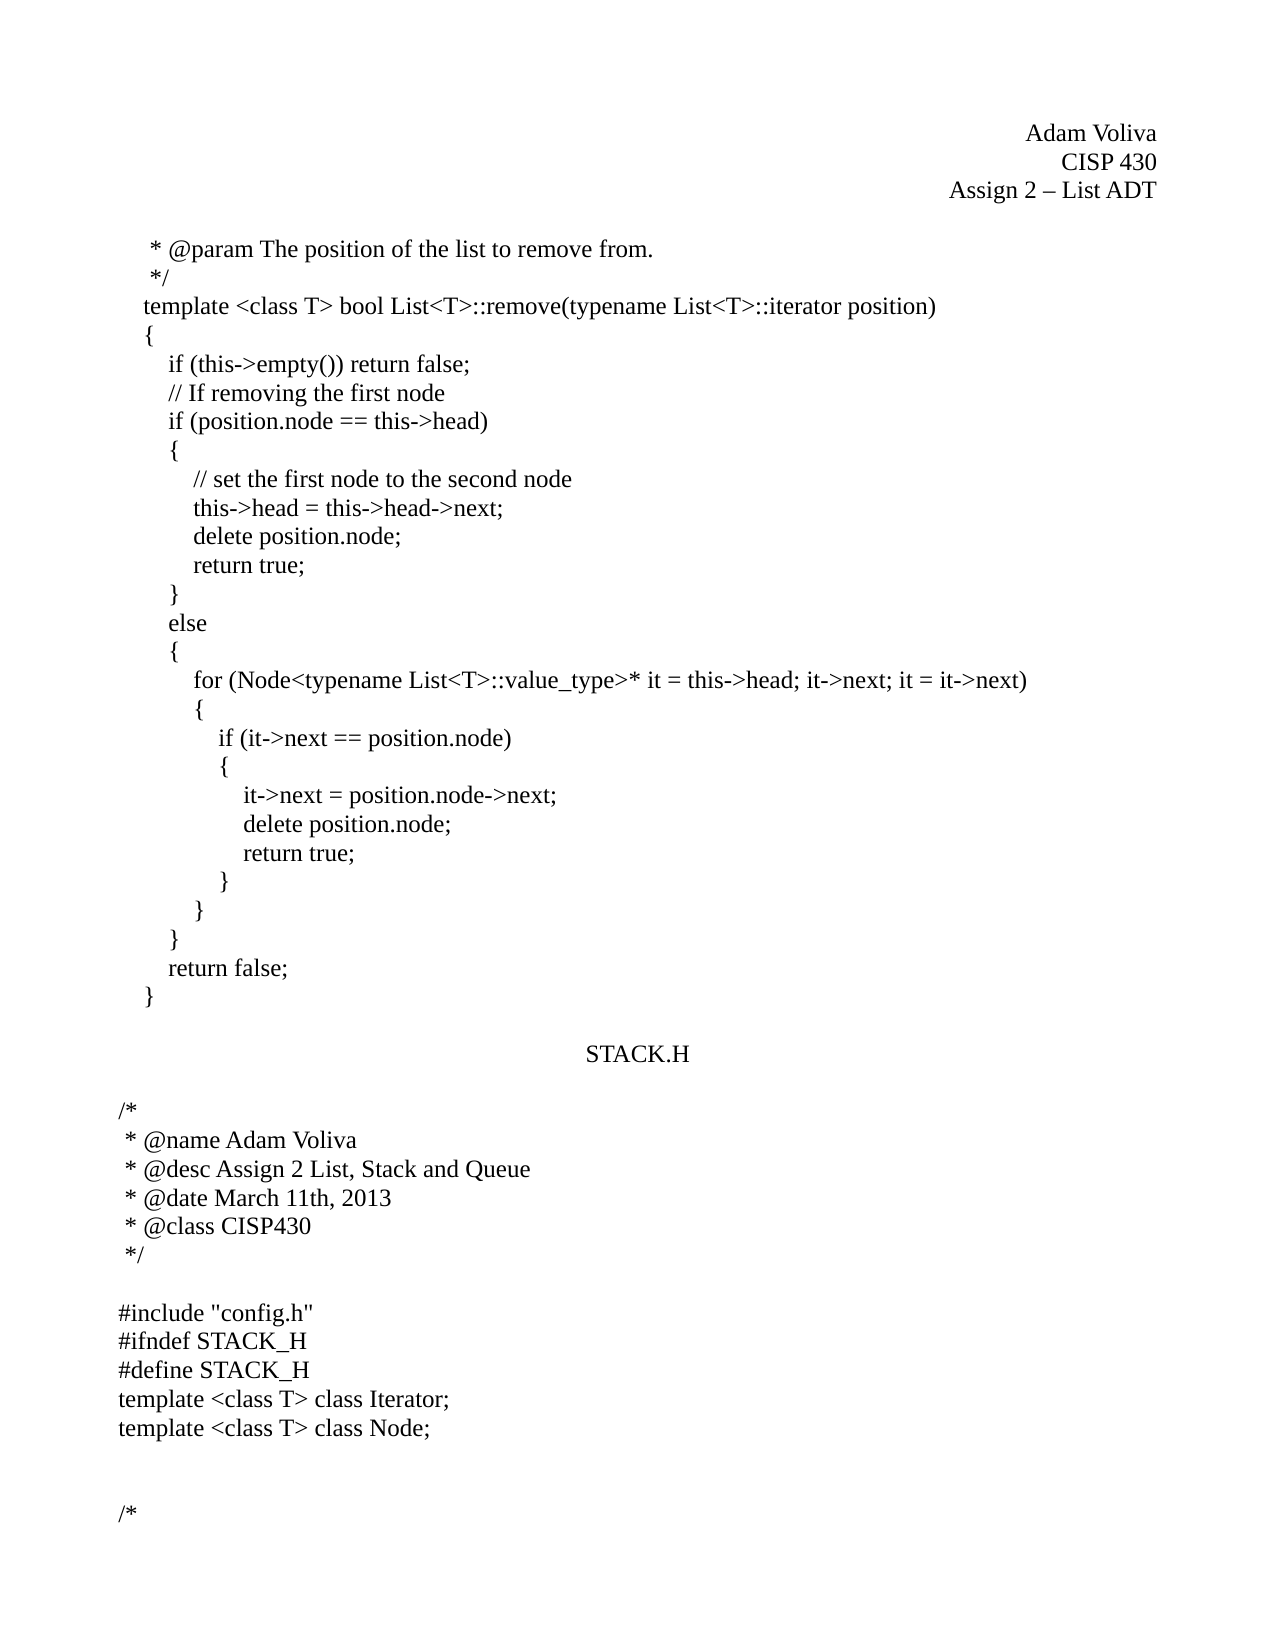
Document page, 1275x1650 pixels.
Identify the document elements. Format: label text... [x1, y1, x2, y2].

text { [118, 694, 1157, 723]
text } [118, 981, 1157, 1010]
text if (this->empty()) return false; [118, 349, 1157, 378]
text template <class T> class Node; [118, 1413, 1157, 1441]
text { [118, 751, 1157, 780]
text * @param The position of the list to remove from. [118, 234, 1157, 263]
text #define STACK_H [118, 1355, 1157, 1384]
text /* [118, 1096, 1157, 1125]
text */ [118, 1240, 1157, 1269]
text this->head = this->head->next; [118, 493, 1157, 521]
text * @class CISP430 [118, 1211, 1157, 1240]
text else [118, 608, 1157, 636]
text } [118, 895, 1157, 924]
text */ [118, 263, 1157, 291]
text } [118, 579, 1157, 608]
text #include "config.h" [118, 1298, 1157, 1326]
text { [118, 636, 1157, 665]
text if (it->next == position.node) [118, 723, 1157, 751]
text it->next = position.node->next; [118, 780, 1157, 809]
text // If removing the first node [118, 378, 1157, 406]
text } [118, 924, 1157, 953]
text * @date March 11th, 2013 [118, 1183, 1157, 1211]
text delete position.node; [118, 809, 1157, 838]
text } [118, 866, 1157, 895]
text return true; [118, 838, 1157, 866]
text { [118, 320, 1157, 349]
text template <class T> bool List<T>::remove(typename List<T>::iterator position) [118, 291, 1157, 320]
text delete position.node; [118, 521, 1157, 550]
text #ifndef STACK_H [118, 1326, 1157, 1355]
text for (Node<typename List<T>::value_type>* it = this->head; it->next; it = it->next) [118, 665, 1157, 694]
text if (position.node == this->head) [118, 406, 1157, 435]
text template <class T> class Iterator; [118, 1384, 1157, 1413]
text STACK.H [118, 1039, 1157, 1068]
text // set the first node to the second node [118, 464, 1157, 493]
text * @desc Assign 2 List, Stack and Queue [118, 1154, 1157, 1183]
text /* [118, 1499, 1157, 1528]
text * @name Adam Voliva [118, 1125, 1157, 1154]
text return true; [118, 550, 1157, 579]
text return false; [118, 953, 1157, 981]
text { [118, 435, 1157, 464]
